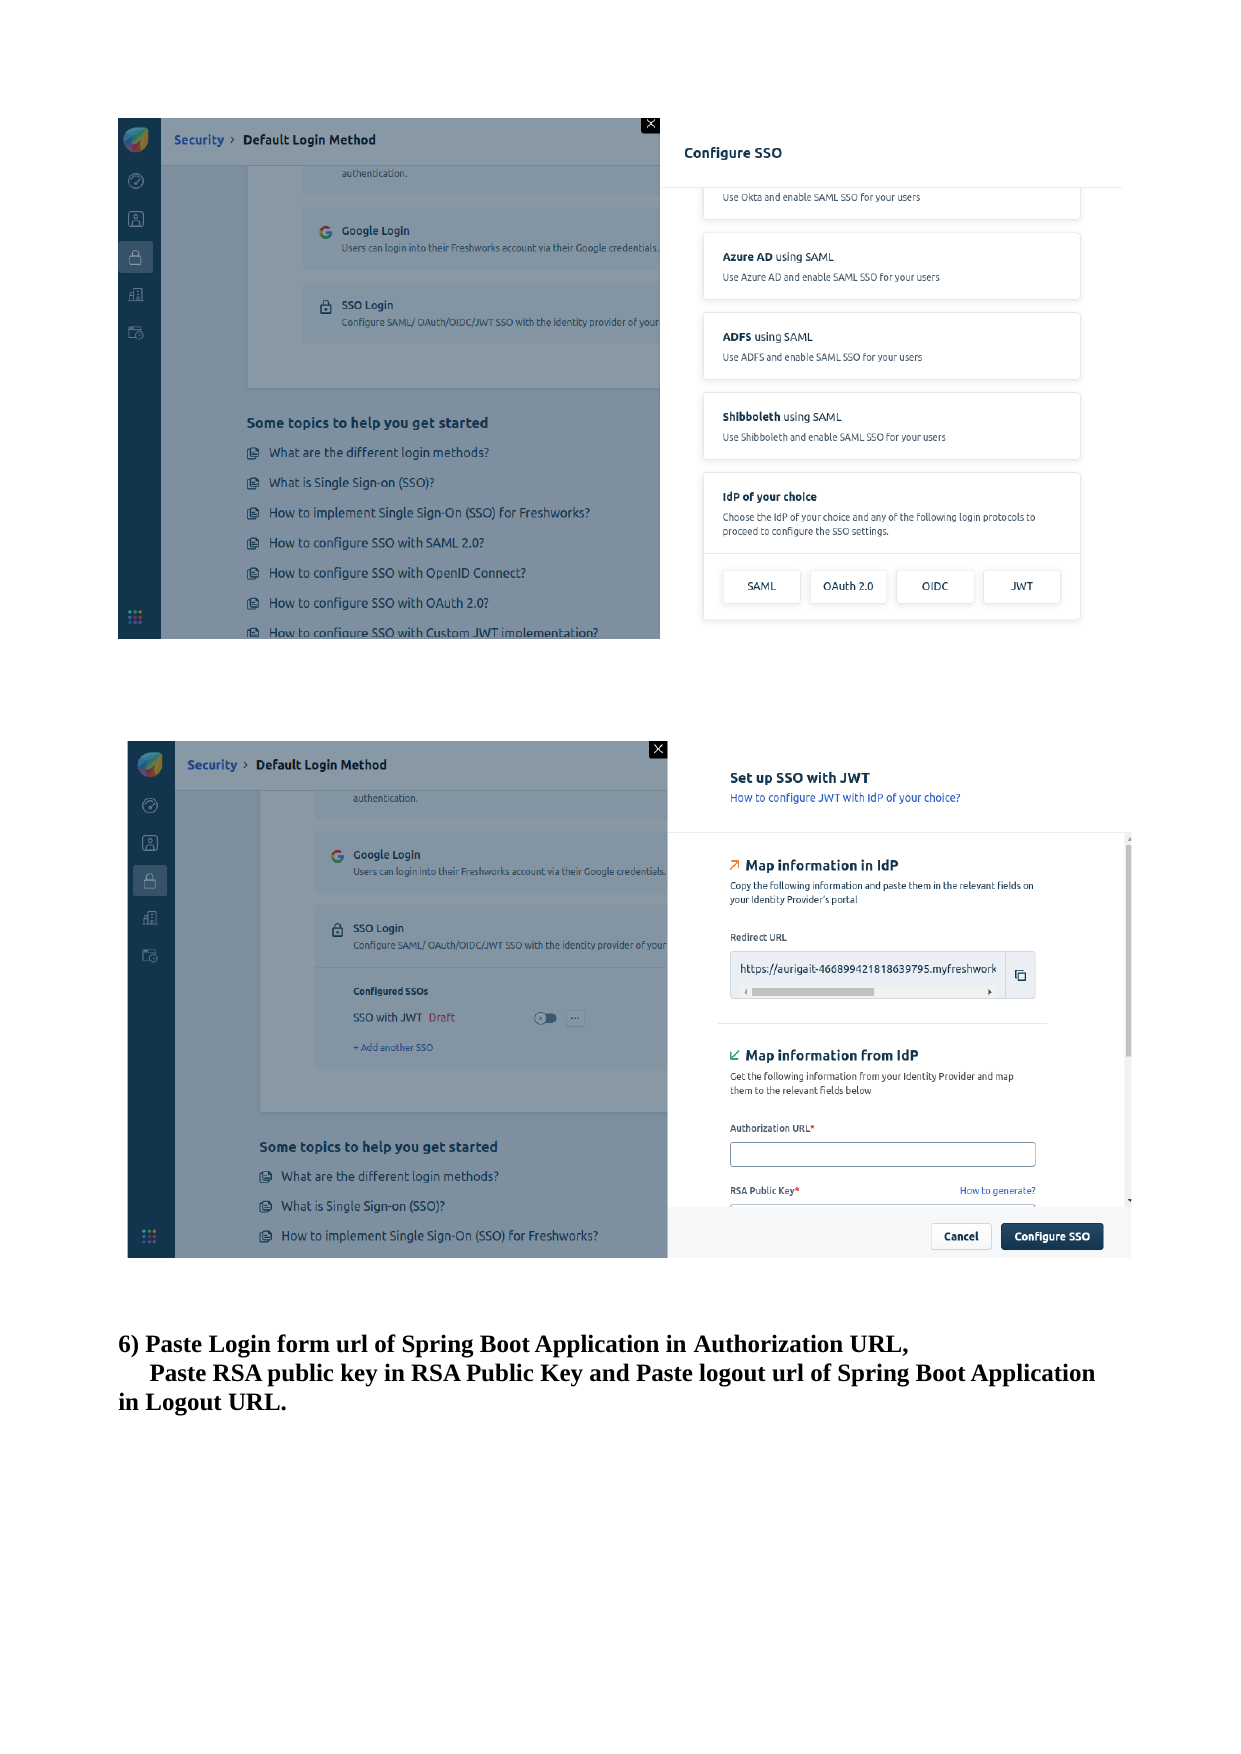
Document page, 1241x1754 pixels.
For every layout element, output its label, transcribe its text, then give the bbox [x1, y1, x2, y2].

text Paste RSA public key in RSA Public Key and Paste logout url of Spring Boot Application in Logout URL. [118, 1358, 1122, 1416]
text 6) Paste Login form url of Spring Boot Application in Authorization URL, [118, 1329, 1122, 1358]
picture [127, 741, 1132, 1258]
picture [118, 118, 1123, 639]
